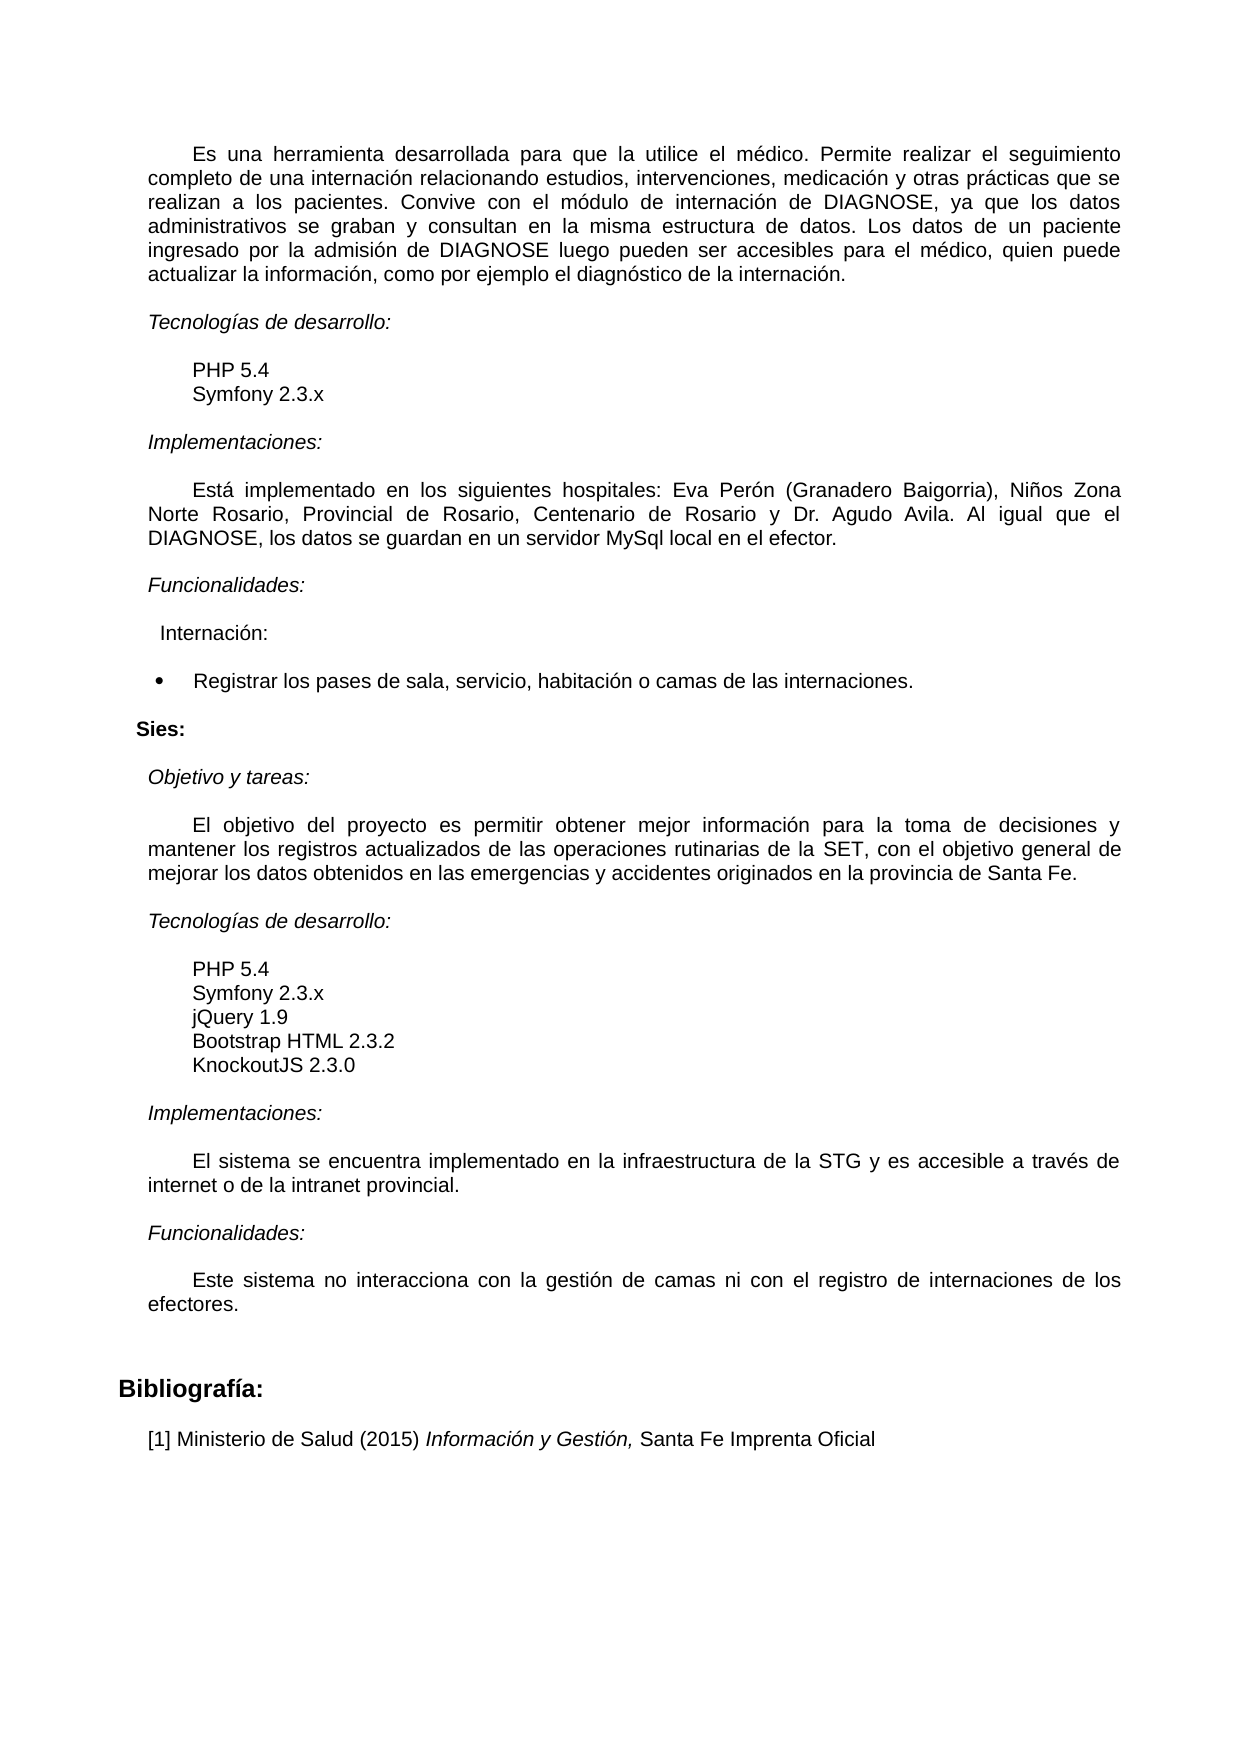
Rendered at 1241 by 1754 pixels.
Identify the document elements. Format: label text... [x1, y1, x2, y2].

text Funcionalidades: [148, 573, 1122, 597]
text Symfony 2.3.x [148, 382, 1122, 406]
text Funcionalidades: [148, 1220, 1122, 1244]
text Bootstrap HTML 2.3.2 [148, 1029, 1122, 1053]
text PHP 5.4 [148, 358, 1122, 382]
text KnockoutJS 2.3.0 [148, 1053, 1122, 1077]
text Implementaciones: [148, 1101, 1122, 1124]
text jQuery 1.9 [148, 1005, 1122, 1029]
text Es una herramienta desarrollada para que la utilice el médico. Permite realizar el seguimiento completo de una internación relacionando estudios, intervenciones, medicación y otras prácticas que se realizan a los pacientes. Convive con el módulo de internación de DIAGNOSE, ya que los datos administrativos se graban y consultan en la misma estructura de datos. Los datos de un paciente ingresado por la admisión de DIAGNOSE luego pueden ser accesibles para el médico, quien puede actualizar la información, como por ejemplo el diagnóstico de la internación. [148, 142, 1122, 286]
list Registrar los pases de sala, servicio, habitación o camas de las internaciones. [156, 669, 1122, 693]
text [1] Ministerio de Salud (2015) Información y Gestión, Santa Fe Imprenta Oficial [148, 1426, 1122, 1450]
text Está implementado en los siguientes hospitales: Eva Perón (Granadero Baigorria), Niños Zona Norte Rosario, Provincial de Rosario, Centenario de Rosario y Dr. Agudo Avila. Al igual que el DIAGNOSE, los datos se guardan en un servidor MySql local en el efector. [148, 477, 1122, 549]
text PHP 5.4 [148, 957, 1122, 981]
text El objetivo del proyecto es permitir obtener mejor información para la toma de decisiones y mantener los registros actualizados de las operaciones rutinarias de la SET, con el objetivo general de mejorar los datos obtenidos en las emergencias y accidentes originados en la provincia de Santa Fe. [148, 813, 1122, 885]
text Objetivo y tareas: [148, 765, 1122, 789]
text Tecnologías de desarrollo: [148, 310, 1122, 334]
text Bibliografía: [118, 1374, 1122, 1402]
text Sies: [136, 717, 1122, 741]
text Internación: [159, 621, 1122, 645]
text Este sistema no interacciona con la gestión de camas ni con el registro de internaciones de los efectores. [148, 1268, 1122, 1316]
text Symfony 2.3.x [148, 981, 1122, 1005]
text Implementaciones: [148, 429, 1122, 453]
text Tecnologías de desarrollo: [148, 909, 1122, 933]
text El sistema se encuentra implementado en la infraestructura de la STG y es accesible a través de internet o de la intranet provincial. [148, 1148, 1122, 1196]
